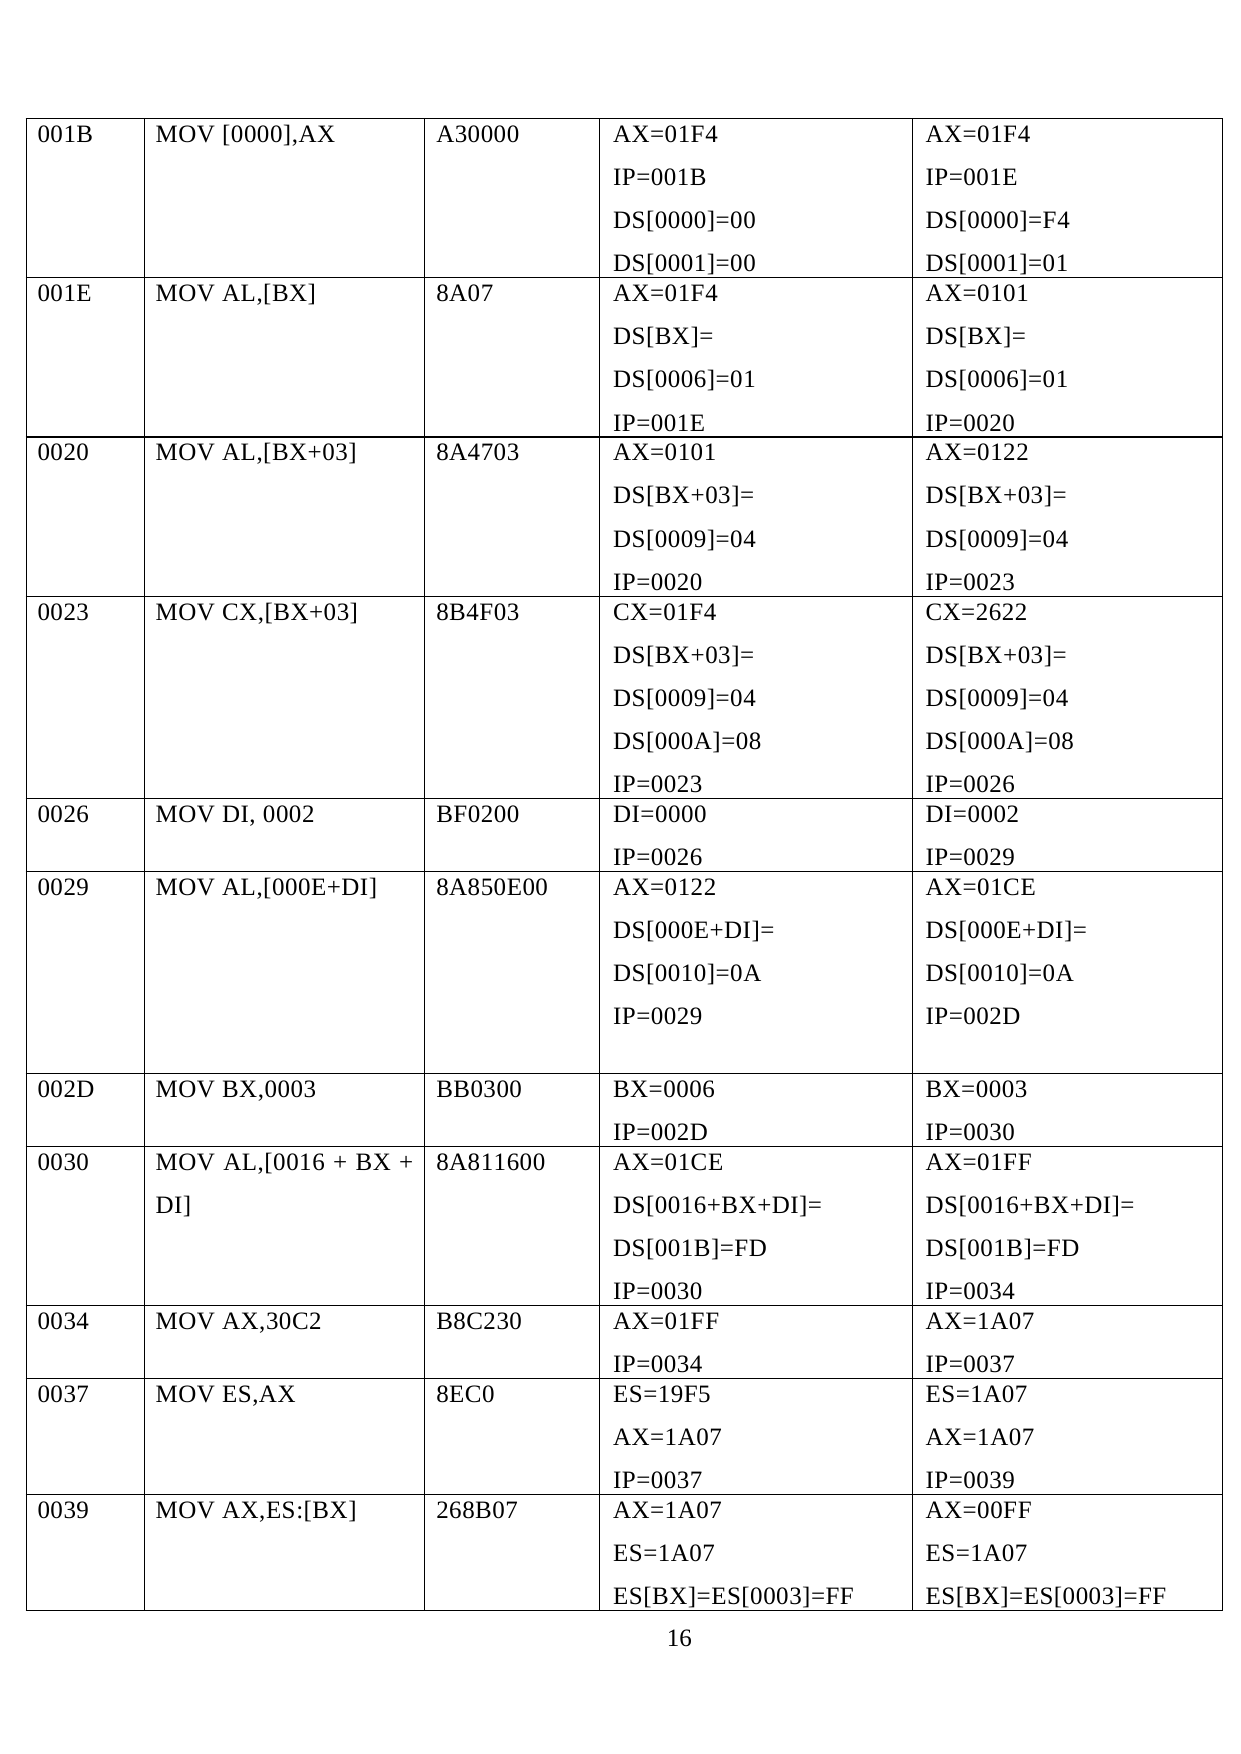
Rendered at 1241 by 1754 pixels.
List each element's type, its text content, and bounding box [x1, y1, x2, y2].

table_cell MOV [0000],AX [145, 119, 424, 277]
table_cell 0029 [27, 872, 144, 1073]
table_cell 0026 [27, 799, 144, 871]
table_cell AX=0122 ds[000E+DI]= ds[0010]=0A IP=0029 [600, 872, 912, 1073]
table_cell AX=0101 ds[BX+03]= ds[0009]=04 IP=0020 [600, 438, 912, 596]
table_cell AX=01Ff ds[0016+BX+DI]= ds[001B]=FD IP=0034 [913, 1147, 1222, 1305]
table_cell 8EC0 [425, 1379, 599, 1494]
table_cell MOV DI, 0002 [145, 799, 424, 871]
table_cell ES=1a07 AX=1a07 IP=0039 [913, 1379, 1222, 1494]
table_cell MOV ES,AX [145, 1379, 424, 1494]
table_cell BB0300 [425, 1074, 599, 1146]
table_cell CX=2622 ds[BX+03]= ds[0009]=04 ds[000A]=08 IP=0026 [913, 597, 1222, 798]
table_cell 0030 [27, 1147, 144, 1305]
table_cell AX=01F4 IP=001E ds[0000]=F4 ds[0001]=01 [913, 119, 1222, 277]
table_cell MOV AX,ES:[BX] [145, 1495, 424, 1610]
table_cell 8A4703 [425, 438, 599, 596]
table_cell AX=0122 ds[BX+03]= ds[0009]=04 IP=0023 [913, 438, 1222, 596]
table_cell 8A07 [425, 278, 599, 436]
table_cell 001B [27, 119, 144, 277]
table_cell BX=0006 IP=002D [600, 1074, 912, 1146]
table_cell AX=01Ff IP=0034 [600, 1306, 912, 1378]
table_cell AX=1a07 IP=0037 [913, 1306, 1222, 1378]
table_cell AX=01F4 ds[BX]= ds[0006]=01 IP=001E [600, 278, 912, 436]
table_cell MOV AL,[0016 + BX + DI] [145, 1147, 424, 1305]
table_cell 8B4F03 [425, 597, 599, 798]
table_cell 001E [27, 278, 144, 436]
table_cell BF0200 [425, 799, 599, 871]
table_cell MOV CX,[BX+03] [145, 597, 424, 798]
table_cell ES=19f5 AX=1a07 IP=0037 [600, 1379, 912, 1494]
table_cell DI=0002 IP=0029 [913, 799, 1222, 871]
table_cell 0020 [27, 438, 144, 596]
table_cell MOV AL,[BX] [145, 278, 424, 436]
table_cell 0023 [27, 597, 144, 798]
table_cell AX=01ce ds[0016+BX+DI]= ds[001B]=FD IP=0030 [600, 1147, 912, 1305]
table_cell ax=00ff es=1a07 es[bx]=es[0003]=ff [913, 1495, 1222, 1610]
table_cell 0039 [27, 1495, 144, 1610]
table_cell MOV AL,[BX+03] [145, 438, 424, 596]
table_cell 8A850E00 [425, 872, 599, 1073]
table_cell AX=01CE ds[000E+DI]= ds[0010]=0A IP=002D [913, 872, 1222, 1073]
table_cell 0034 [27, 1306, 144, 1378]
table_cell B8C230 [425, 1306, 599, 1378]
table_cell MOV BX,0003 [145, 1074, 424, 1146]
table_cell AX=1a07 ES=1a07 es[BX]=es[0003]=FF [600, 1495, 912, 1610]
table_cell 8A811600 [425, 1147, 599, 1305]
table_cell AX=0101 ds[BX]= ds[0006]=01 IP=0020 [913, 278, 1222, 436]
table_cell CX=01F4 ds[BX+03]= ds[0009]=04 ds[000A]=08 IP=0023 [600, 597, 912, 798]
table_cell 0037 [27, 1379, 144, 1494]
table_cell 002D [27, 1074, 144, 1146]
table_cell DI=0000 IP=0026 [600, 799, 912, 871]
table_cell AX=01F4 IP=001B ds[0000]=00 ds[0001]=00 [600, 119, 912, 277]
table_cell MOV AX,30C2 [145, 1306, 424, 1378]
table_cell A30000 [425, 119, 599, 277]
table_cell MOV AL,[000E+DI] [145, 872, 424, 1073]
table_cell BX=0003 IP=0030 [913, 1074, 1222, 1146]
table_cell 268B07 [425, 1495, 599, 1610]
